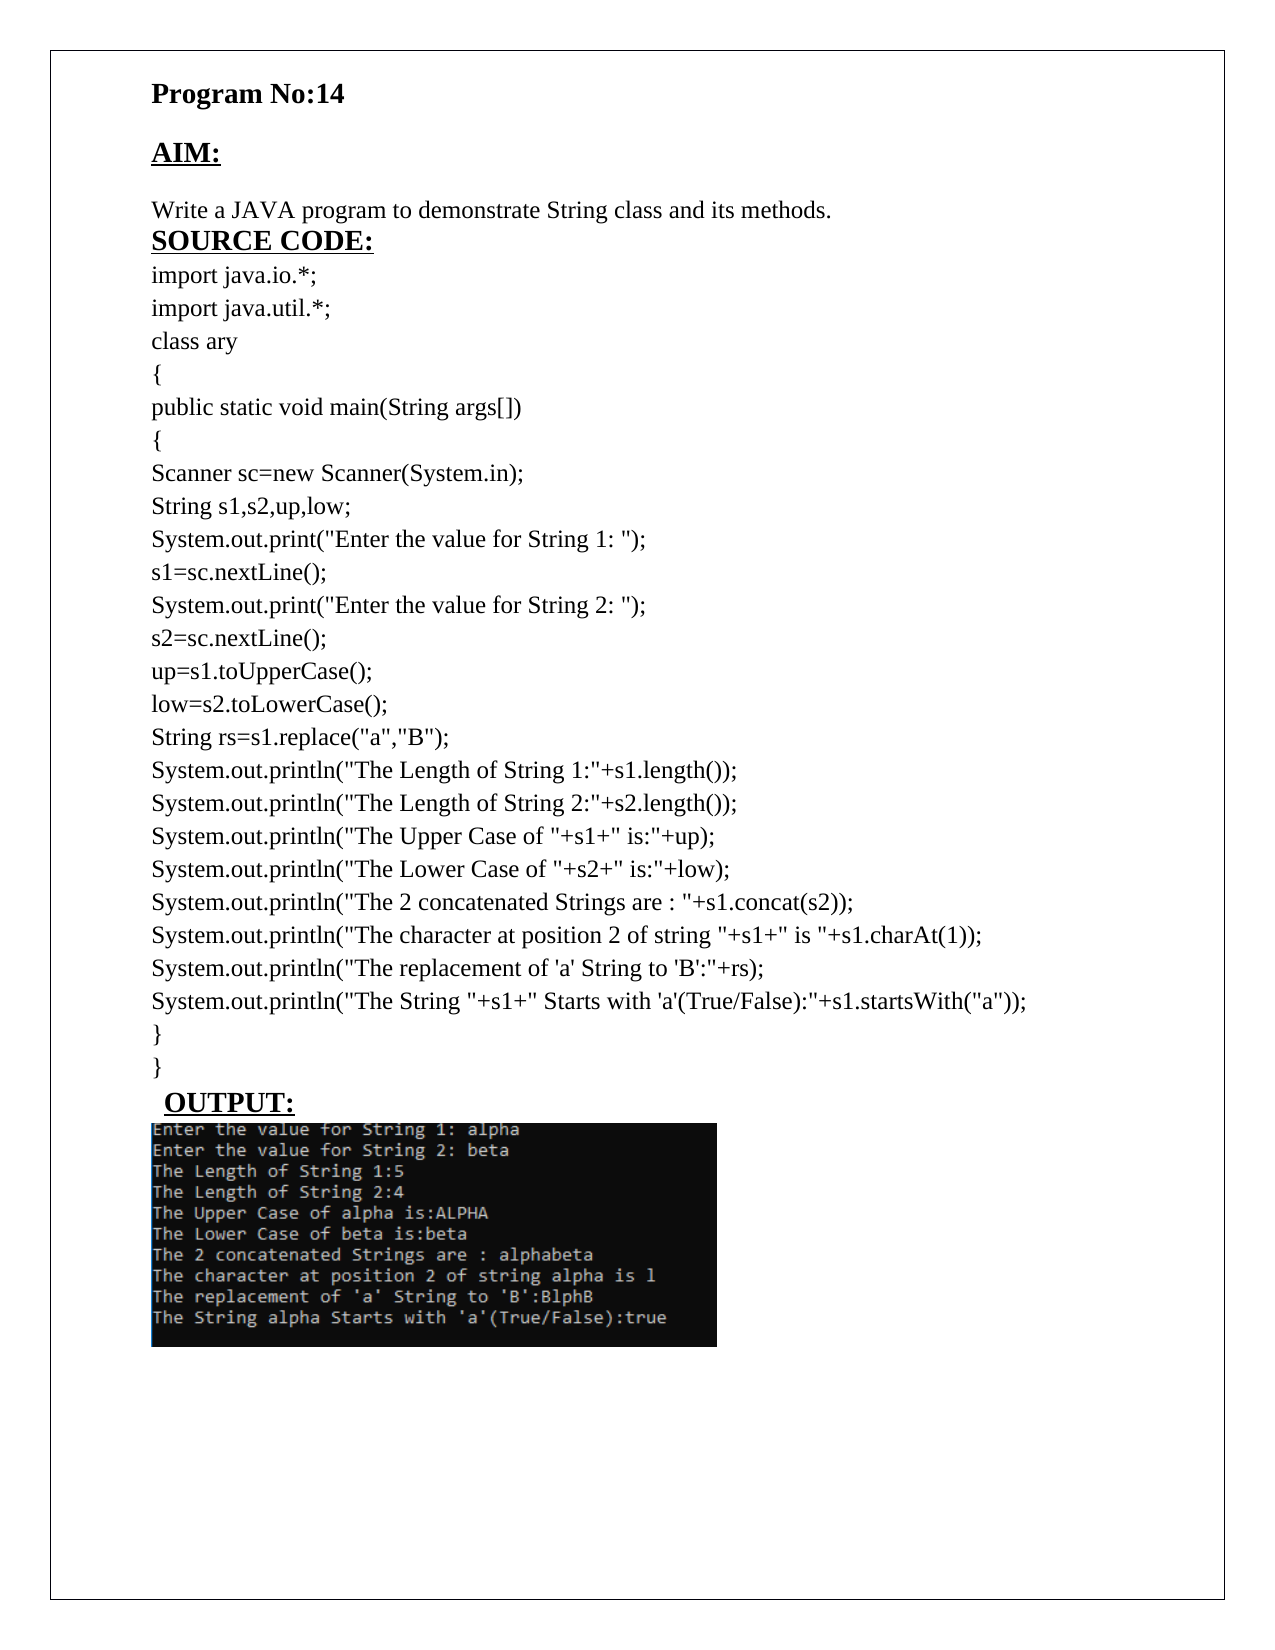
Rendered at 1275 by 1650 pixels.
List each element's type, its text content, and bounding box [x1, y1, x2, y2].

text { [151, 359, 1124, 388]
text System.out.println("The character at position 2 of string "+s1+" is "+s1.charAt(1)); [151, 920, 1124, 949]
text class ary [151, 326, 1124, 355]
text System.out.print("Enter the value for String 1: "); [151, 524, 1124, 553]
text Program No:14 [151, 76, 1124, 109]
text low=s2.toLowerCase(); [151, 689, 1124, 718]
text import java.util.*; [151, 293, 1124, 322]
text s2=sc.nextLine(); [151, 623, 1124, 652]
text up=s1.toUpperCase(); [151, 656, 1124, 685]
text System.out.println("The replacement of 'a' String to 'B':"+rs); [151, 953, 1124, 982]
text s1=sc.nextLine(); [151, 557, 1124, 586]
text Write a JAVA program to demonstrate String class and its methods. [151, 195, 1124, 223]
text import java.io.*; [151, 260, 1124, 289]
text System.out.println("The Length of String 1:"+s1.length()); [151, 755, 1124, 784]
text String rs=s1.replace("a","B"); [151, 722, 1124, 751]
text SOURCE CODE: [151, 223, 1124, 257]
text System.out.println("The 2 concatenated Strings are : "+s1.concat(s2)); [151, 887, 1124, 916]
text System.out.println("The Lower Case of "+s2+" is:"+low); [151, 854, 1124, 883]
text Scanner sc=new Scanner(System.in); [151, 458, 1124, 487]
text System.out.println("The Upper Case of "+s1+" is:"+up); [151, 821, 1124, 850]
text String s1,s2,up,low; [151, 491, 1124, 520]
text System.out.print("Enter the value for String 2: "); [151, 590, 1124, 619]
text } [151, 1052, 1124, 1081]
text public static void main(String args[]) [151, 392, 1124, 421]
text } [151, 1019, 1124, 1048]
picture [151, 1123, 717, 1347]
text OUTPUT: [151, 1085, 1124, 1119]
text System.out.println("The Length of String 2:"+s2.length()); [151, 788, 1124, 817]
text { [151, 425, 1124, 454]
text System.out.println("The String "+s1+" Starts with 'a'(True/False):"+s1.startsWith("a")); [151, 986, 1124, 1015]
text AIM: [151, 135, 1124, 169]
